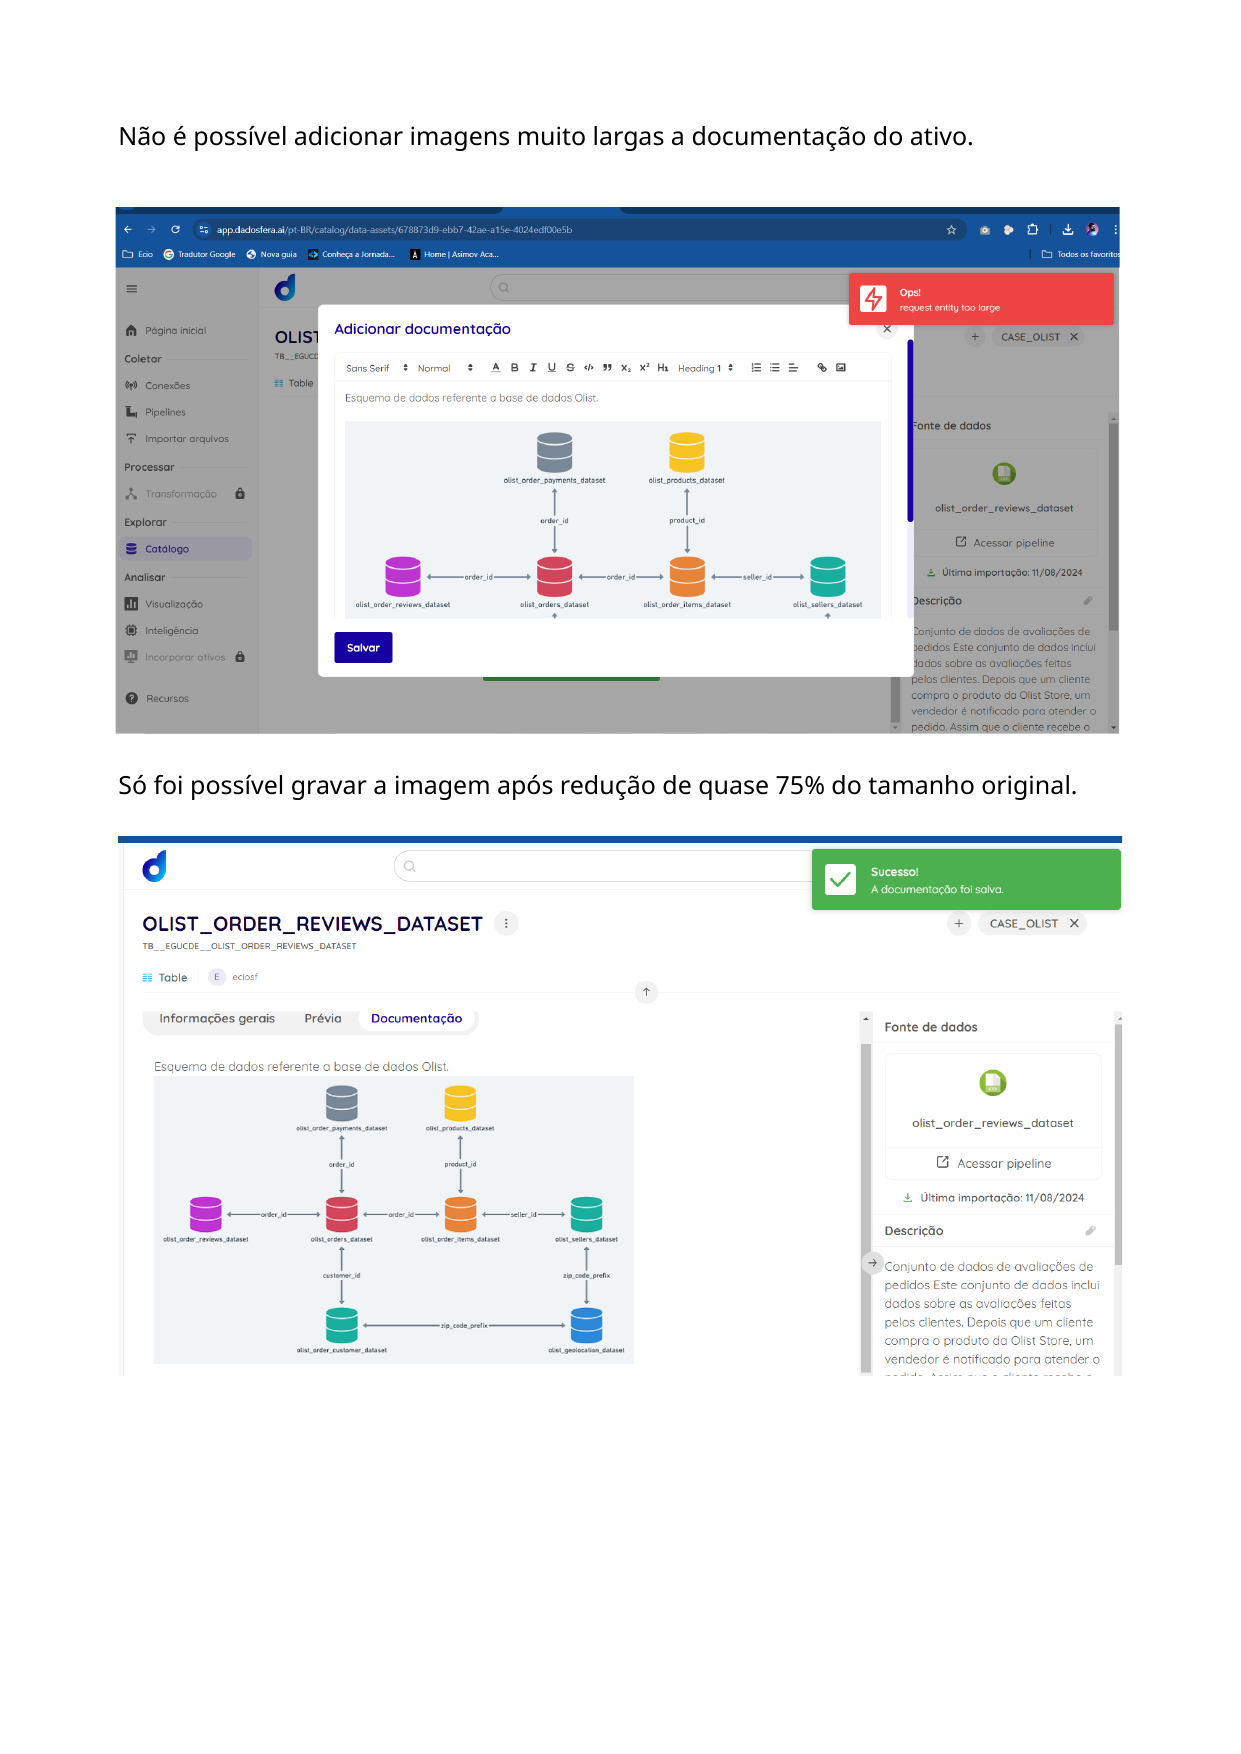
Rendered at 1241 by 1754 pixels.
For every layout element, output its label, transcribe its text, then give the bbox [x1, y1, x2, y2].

text Só foi possível gravar a imagem após redução de quase 75% do tamanho original. [118, 768, 1122, 802]
text Não é possível adicionar imagens muito largas a documentação do ativo. [118, 118, 1122, 152]
picture [118, 836, 1123, 1376]
picture [115, 207, 1120, 734]
